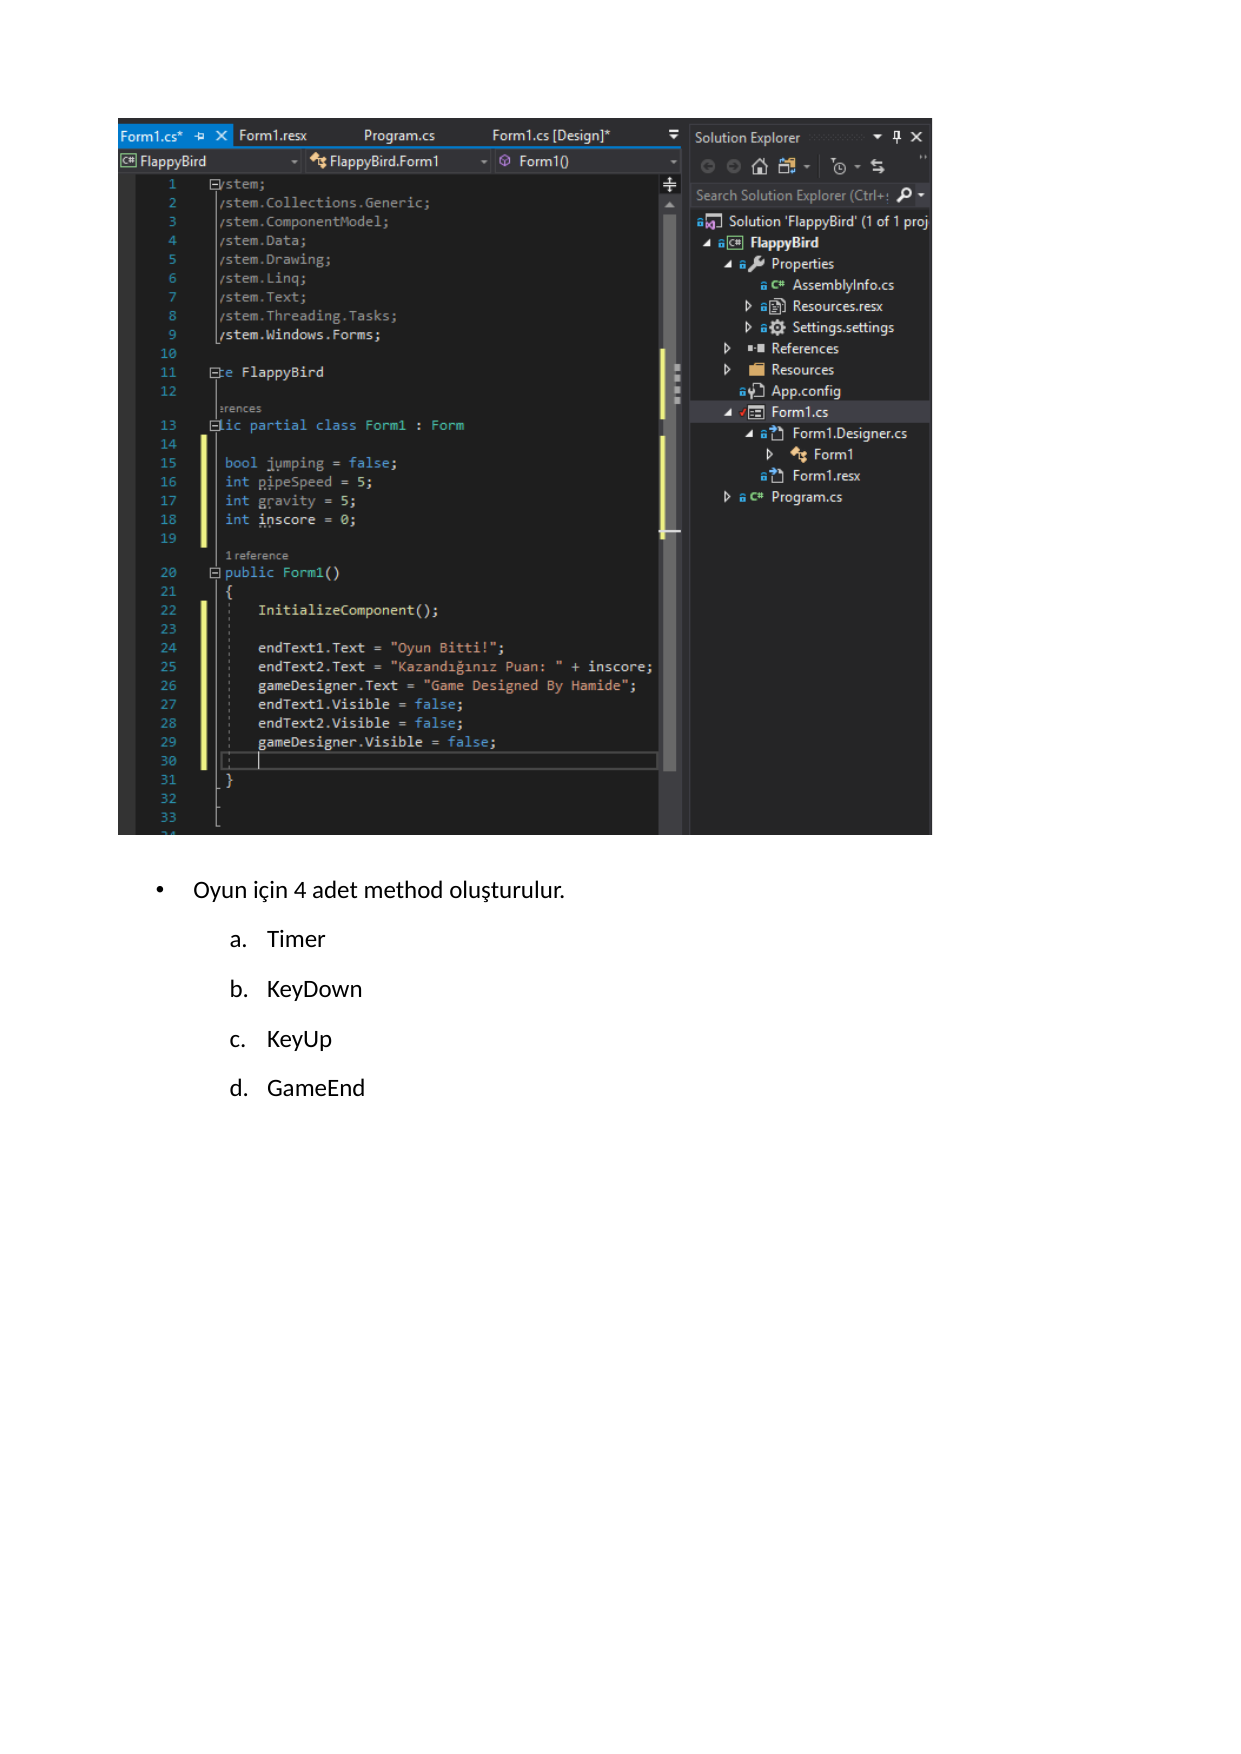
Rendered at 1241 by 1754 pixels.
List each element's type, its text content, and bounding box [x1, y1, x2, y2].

list Timer [229, 923, 1122, 954]
list GameEnd [229, 1072, 1122, 1103]
list KeyUp [229, 1023, 1122, 1053]
picture [118, 118, 933, 835]
list Oyun için 4 adet method oluşturulur. [156, 874, 1122, 904]
list KeyDown [229, 973, 1122, 1004]
